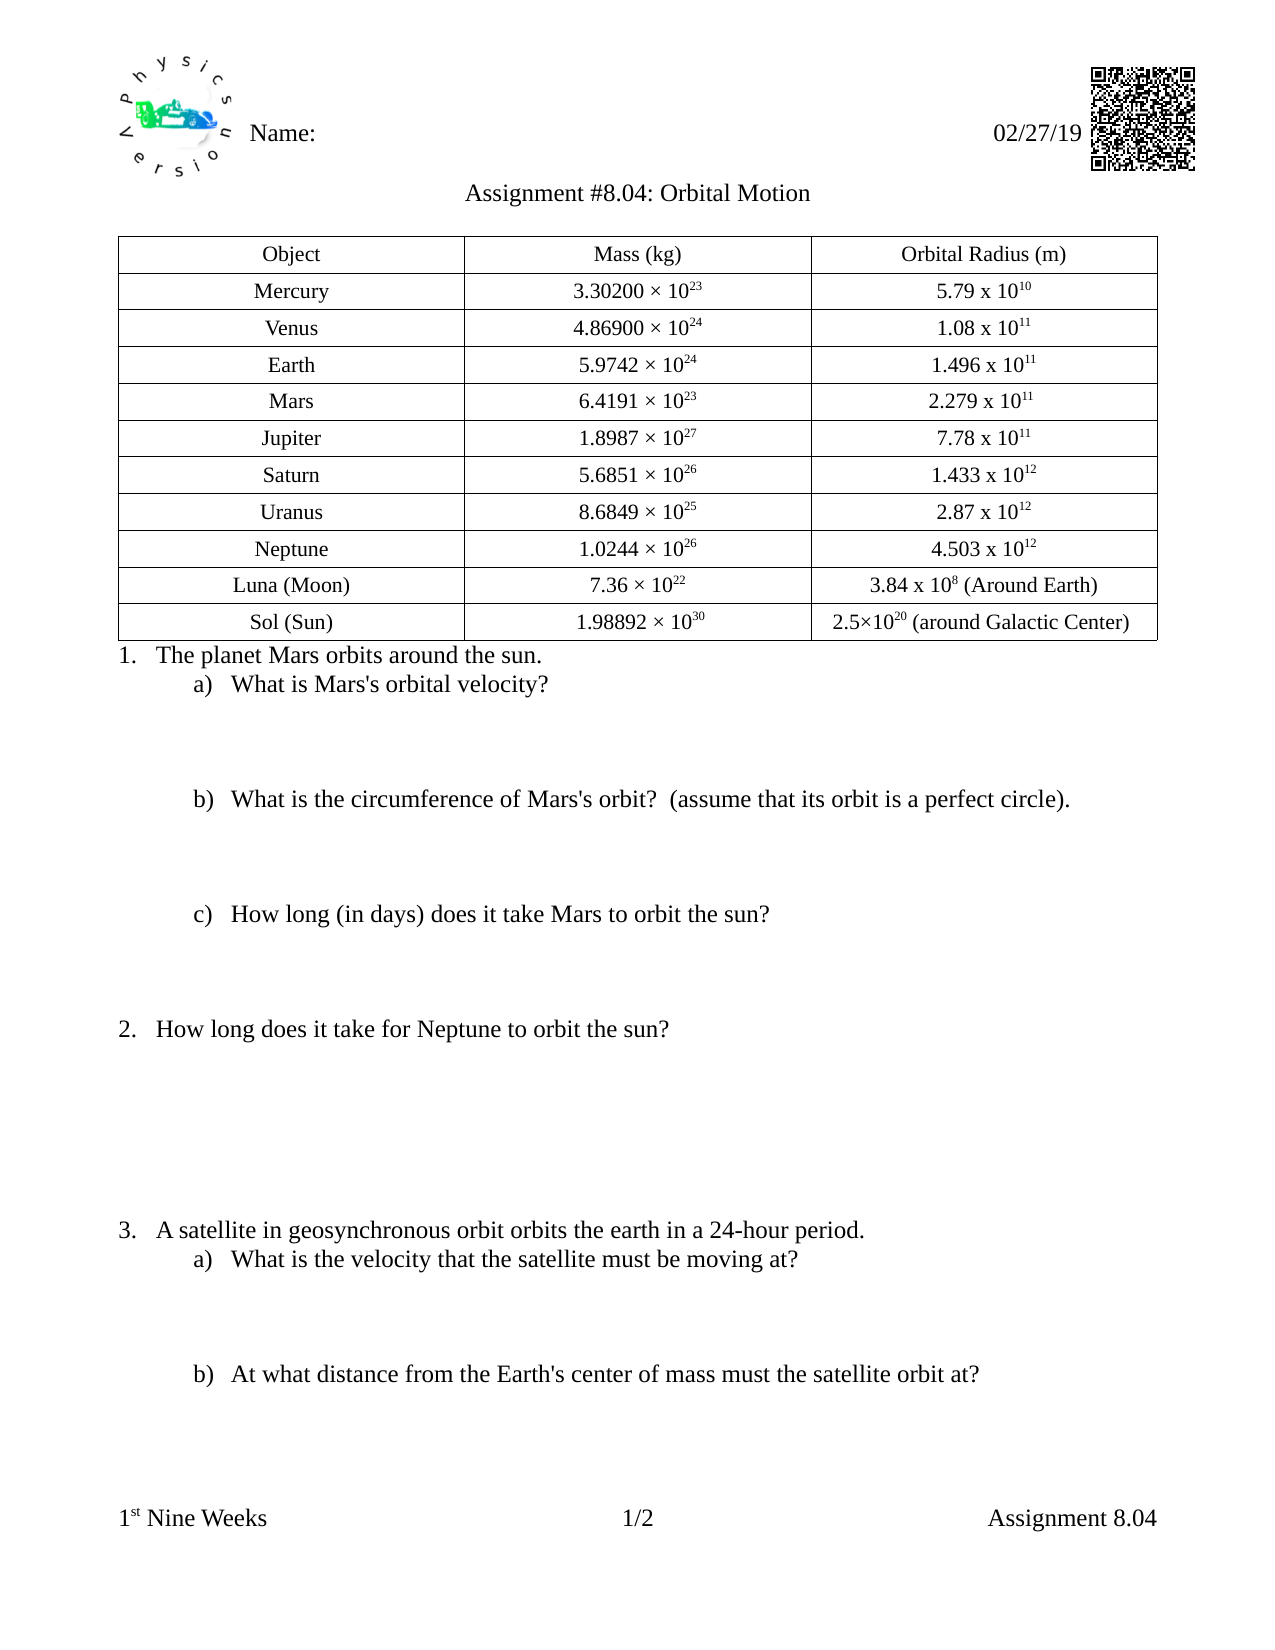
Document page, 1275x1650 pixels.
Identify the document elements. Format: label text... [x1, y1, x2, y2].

table_cell 1.8987 × 1027 [465, 421, 811, 456]
table_cell 3.84 x 108 (Around Earth) [812, 568, 1157, 603]
list What is the circumference of Mars's orbit? (assume that its orbit is a perfect circle). [193, 784, 1157, 813]
table_cell 1.98892 × 1030 [465, 604, 811, 640]
table_cell 7.78 x 1011 [812, 421, 1157, 456]
table_cell Uranus [119, 494, 464, 530]
table_cell Luna (Moon) [119, 568, 464, 603]
table_cell 4.86900 × 1024 [465, 310, 811, 346]
table_cell 2.5×1020 (around Galactic Center) [812, 604, 1157, 640]
table_cell 7.36 × 1022 [465, 568, 811, 603]
list How long does it take for Neptune to orbit the sun? [118, 1014, 1157, 1043]
text Assignment #8.04: Orbital Motion [118, 176, 1157, 207]
table_cell 1.0244 × 1026 [465, 531, 811, 567]
list What is Mars's orbital velocity? [193, 669, 1157, 698]
list How long (in days) does it take Mars to orbit the sun? [193, 899, 1157, 928]
table_cell 2.87 x 1012 [812, 494, 1157, 530]
picture [119, 56, 232, 177]
table_cell 2.279 x 1011 [812, 384, 1157, 419]
table_header Orbital Radius (m) [812, 237, 1157, 272]
table_cell 1.496 x 1011 [812, 347, 1157, 383]
table_cell Mercury [119, 274, 464, 309]
table_cell 8.6849 × 1025 [465, 494, 811, 530]
table_cell Sol (Sun) [119, 604, 464, 640]
table_cell 1.433 x 1012 [812, 457, 1157, 493]
table_cell 5.9742 × 1024 [465, 347, 811, 383]
table_cell Venus [119, 310, 464, 346]
table_cell 3.30200 × 1023 [465, 274, 811, 309]
table_header Object [119, 237, 464, 272]
picture [1082, 58, 1203, 179]
table_cell 6.4191 × 1023 [465, 384, 811, 419]
list A satellite in geosynchronous orbit orbits the earth in a 24-hour period. [118, 1215, 1157, 1244]
table_cell 5.79 x 1010 [812, 274, 1157, 309]
table_header Mass (kg) [465, 237, 811, 272]
table_cell Neptune [119, 531, 464, 567]
table_cell Jupiter [119, 421, 464, 456]
table_cell 5.6851 × 1026 [465, 457, 811, 493]
list The planet Mars orbits around the sun. [118, 641, 1157, 669]
table_cell Saturn [119, 457, 464, 493]
table_cell Earth [119, 347, 464, 383]
list What is the velocity that the satellite must be moving at? [193, 1244, 1157, 1273]
list At what distance from the Earth's center of mass must the satellite orbit at? [193, 1359, 1157, 1388]
table_cell Mars [119, 384, 464, 419]
table_cell 1.08 x 1011 [812, 310, 1157, 346]
table_cell 4.503 x 1012 [812, 531, 1157, 567]
